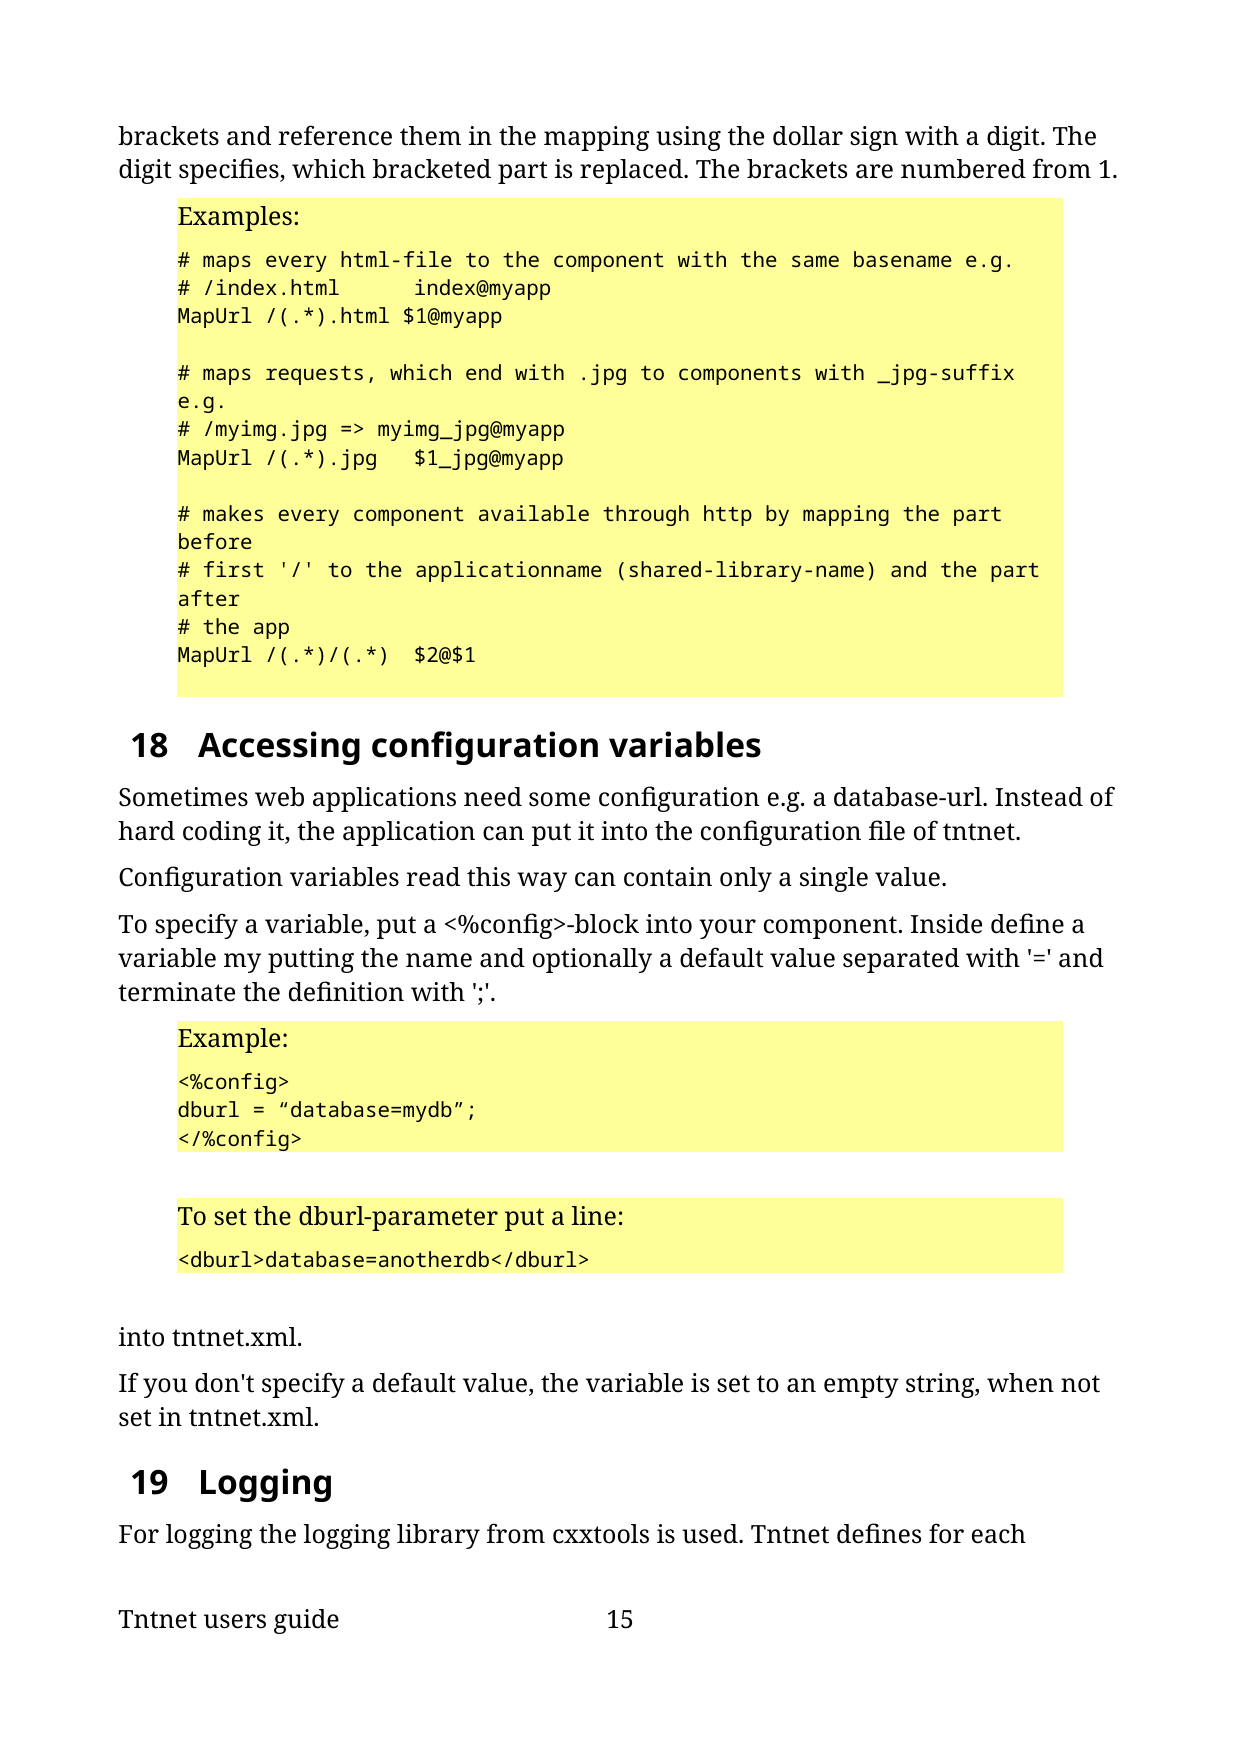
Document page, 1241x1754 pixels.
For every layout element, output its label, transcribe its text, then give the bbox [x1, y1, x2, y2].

text <dburl>database=anotherdb</dburl> [177, 1245, 1063, 1273]
subtitle Logging [118, 1459, 1122, 1504]
text # maps requests, which end with .jpg to components with _jpg-suffix e.g. [177, 358, 1063, 414]
text To specify a variable, put a <%config>-block into your component. Inside define a variable my putting the name and optionally a default value separated with '=' and terminate the definition with ';'. [118, 907, 1122, 1008]
text MapUrl /(.*).html $1@myapp [177, 301, 1063, 330]
text Examples: [177, 198, 1063, 232]
text Example: [177, 1021, 1063, 1055]
text # the app [177, 612, 1063, 640]
text into tntnet.xml. [118, 1320, 1122, 1354]
subtitle Accessing configuration variables [118, 722, 1122, 767]
text # maps every html-file to the component with the same basename e.g. [177, 245, 1063, 273]
text # /index.html index@myapp [177, 273, 1063, 301]
text <%config> [177, 1067, 1063, 1096]
text </%config> [177, 1124, 1063, 1152]
text To set the dburl-parameter put a line: [177, 1198, 1063, 1232]
text For logging the logging library from cxxtools is used. Tntnet defines for each [118, 1517, 1122, 1551]
text Sometimes web applications need some configuration e.g. a database-url. Instead of hard coding it, the application can put it into the configuration file of tntnet. [118, 780, 1122, 848]
text If you don't specify a default value, the variable is set to an empty string, when not set in tntnet.xml. [118, 1366, 1122, 1434]
text MapUrl /(.*)/(.*) $2@$1 [177, 640, 1063, 668]
text Configuration variables read this way can contain only a single value. [118, 860, 1122, 894]
text # /myimg.jpg => myimg_jpg@myapp [177, 414, 1063, 443]
text MapUrl /(.*).jpg $1_jpg@myapp [177, 443, 1063, 471]
text brackets and reference them in the mapping using the dollar sign with a digit. The digit specifies, which bracketed part is replaced. The brackets are numbered from 1. [118, 118, 1122, 186]
text # first '/' to the applicationname (shared-library-name) and the part after [177, 556, 1063, 612]
text # makes every component available through http by mapping the part before [177, 499, 1063, 556]
text dburl = “database=mydb”; [177, 1096, 1063, 1124]
